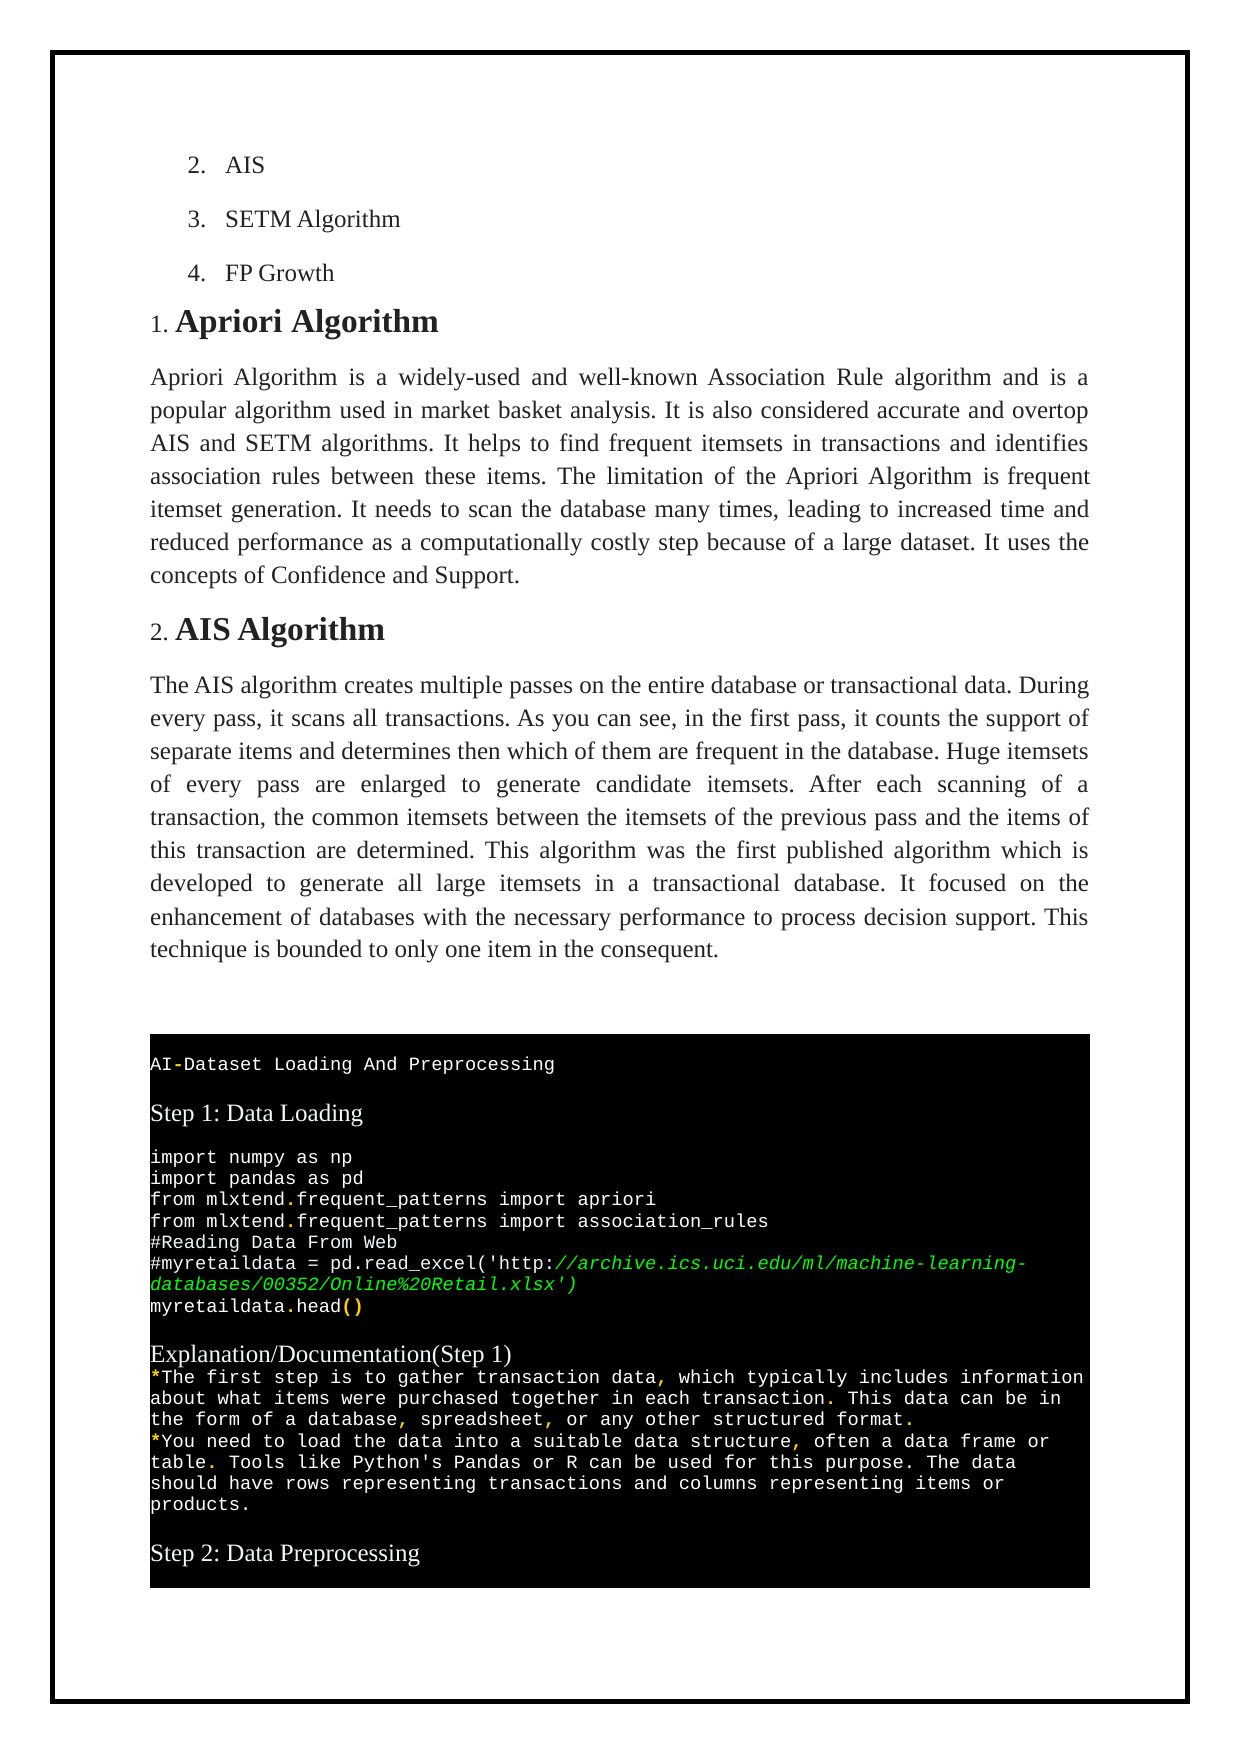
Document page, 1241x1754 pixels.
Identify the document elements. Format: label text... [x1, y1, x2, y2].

text myretaildata.head() [150, 1296, 1090, 1318]
text from mlxtend.frequent_patterns import apriori [150, 1190, 1090, 1211]
text AI-Dataset Loading And Preprocessing [150, 1055, 1090, 1076]
text Step 2: Data Preprocessing [150, 1538, 1090, 1566]
list SETM Algorithm [187, 204, 1090, 233]
text The AIS algorithm creates multiple passes on the entire database or transactional data. During every pass, it scans all transactions. As you can see, in the first pass, it counts the support of separate items and determines then which of them are frequent in the database. Huge itemsets of every pass are enlarged to generate candidate itemsets. After each scanning of a transaction, the common itemsets between the itemsets of the previous pass and the items of this transaction are determined. This algorithm was the first published algorithm which is developed to generate all large itemsets in a transactional database. It focused on the enhancement of databases with the necessary performance to process decision support. This technique is bounded to only one item in the consequent. [150, 670, 1090, 963]
text import pandas as pd [150, 1169, 1090, 1190]
text from mlxtend.frequent_patterns import association_rules [150, 1211, 1090, 1233]
text #myretaildata = pd.read_excel('http://archive.ics.uci.edu/ml/machine-learning-databases/00352/Online%20Retail.xlsx') [150, 1254, 1090, 1296]
subtitle 2. AIS Algorithm [150, 610, 1090, 648]
list AIS [187, 150, 1090, 179]
list FP Growth [187, 258, 1090, 286]
text import numpy as np [150, 1148, 1090, 1169]
text Apriori Algorithm is a widely-used and well-known Association Rule algorithm and is a popular algorithm used in market basket analysis. It is also considered accurate and overtop AIS and SETM algorithms. It helps to find frequent itemsets in transactions and identifies association rules between these items. The limitation of the Apriori Algorithm is frequent itemset generation. It needs to scan the database many times, leading to increased time and reduced performance as a computationally costly step because of a large dataset. It uses the concepts of Confidence and Support. [150, 362, 1090, 589]
subtitle 1. Apriori Algorithm [150, 301, 1090, 339]
text *You need to load the data into a suitable data structure, often a data frame or table. Tools like Python's Pandas or R can be used for this purpose. The data should have rows representing transactions and columns representing items or products. [150, 1431, 1090, 1516]
text *The first step is to gather transaction data, which typically includes information about what items were purchased together in each transaction. This data can be in the form of a database, spreadsheet, or any other structured format. [150, 1368, 1090, 1431]
text Step 1: Data Loading [150, 1098, 1090, 1126]
text #Reading Data From Web [150, 1233, 1090, 1254]
text Explanation/Documentation(Step 1) [150, 1339, 1090, 1368]
